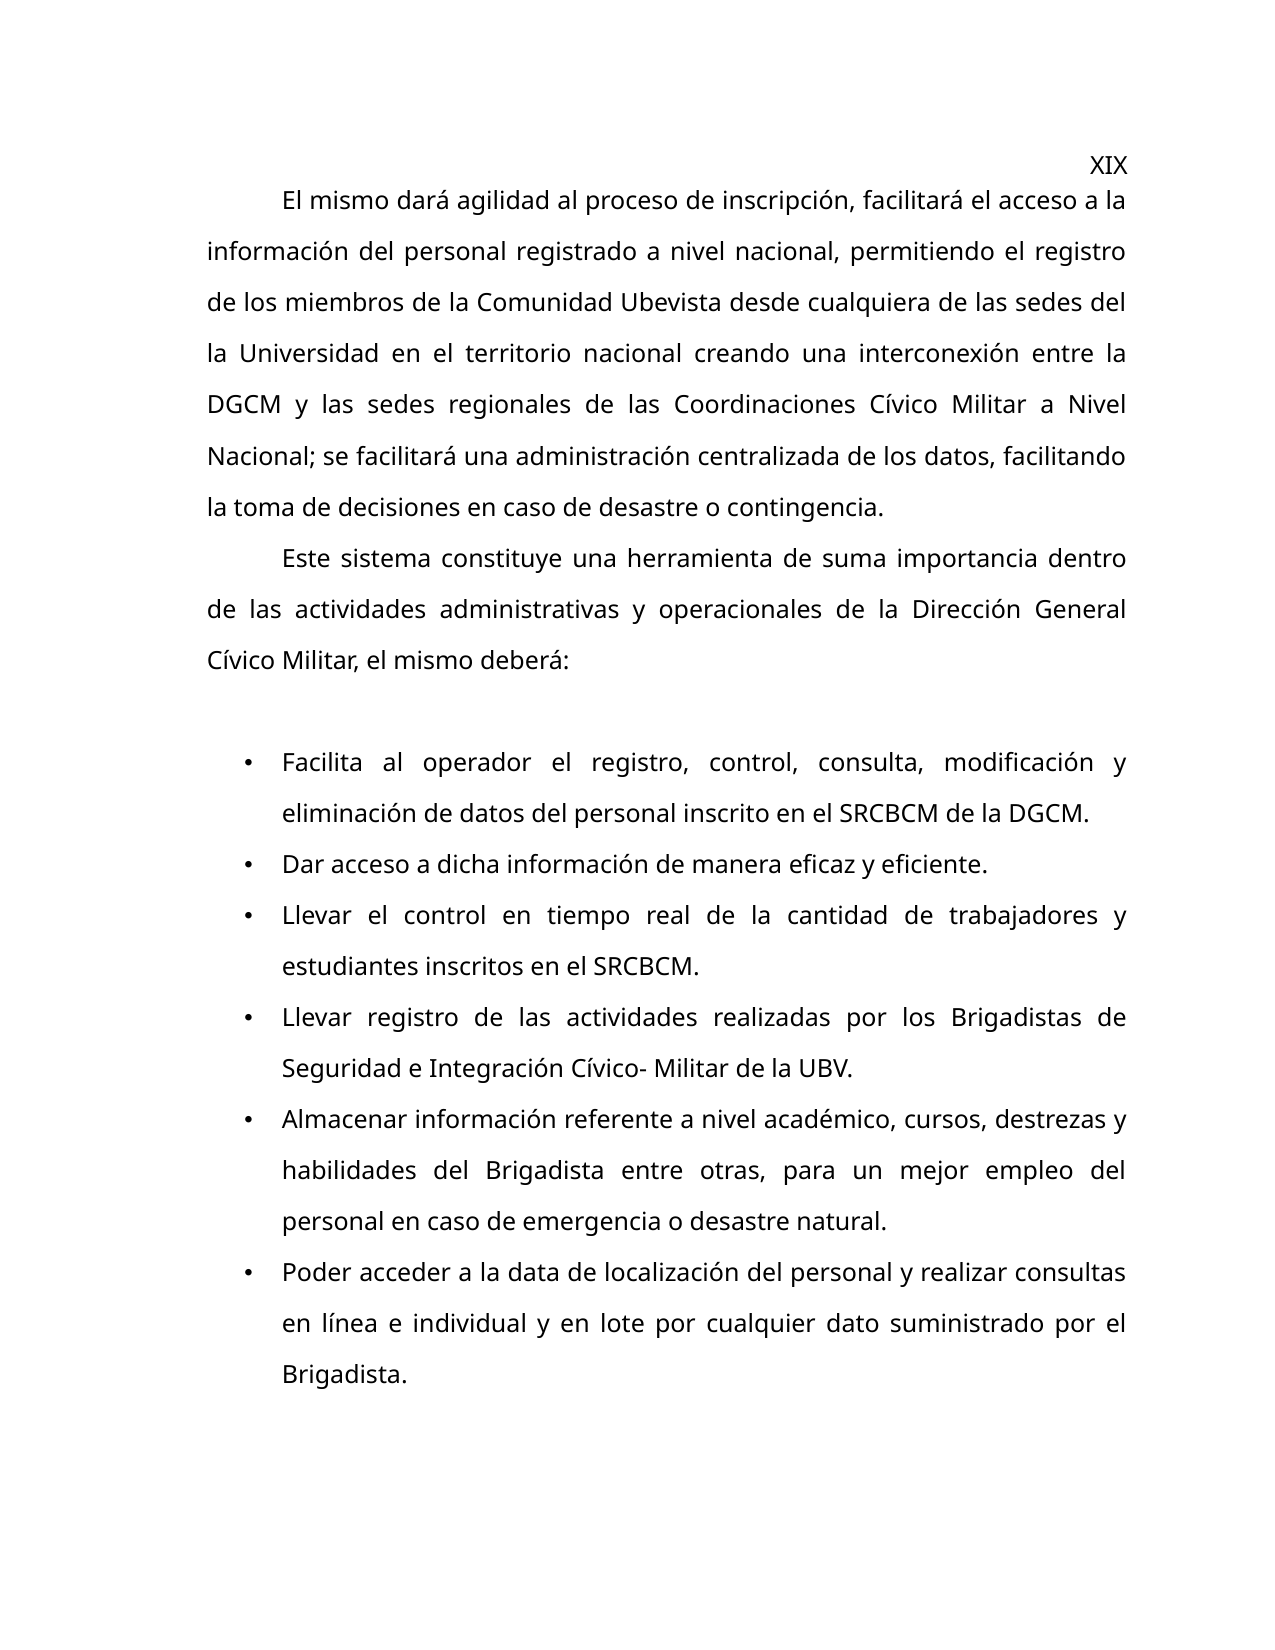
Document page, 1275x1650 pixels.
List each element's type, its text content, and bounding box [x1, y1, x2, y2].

list Facilita al operador el registro, control, consulta, modificación y eliminación de datos del personal inscrito en el SRCBCM de la DGCM. [244, 744, 1127, 829]
list Almacenar información referente a nivel académico, cursos, destrezas y habilidades del Brigadista entre otras, para un mejor empleo del personal en caso de emergencia o desastre natural. [244, 1102, 1127, 1238]
list Dar acceso a dicha información de manera eficaz y eficiente. [244, 847, 1127, 881]
text El mismo dará agilidad al proceso de inscripción, facilitará el acceso a la información del personal registrado a nivel nacional, permitiendo el registro de los miembros de la Comunidad Ubevista desde cualquiera de las sedes del la Universidad en el territorio nacional creando una interconexión entre la DGCM y las sedes regionales de las Coordinaciones Cívico Militar a Nivel Nacional; se facilitará una administración centralizada de los datos, facilitando la toma de decisiones en caso de desastre o contingencia. [207, 183, 1127, 523]
list Llevar el control en tiempo real de la cantidad de trabajadores y estudiantes inscritos en el SRCBCM. [244, 898, 1127, 983]
text Este sistema constituye una herramienta de suma importancia dentro de las actividades administrativas y operacionales de la Dirección General Cívico Militar, el mismo deberá: [207, 540, 1127, 676]
list Poder acceder a la data de localización del personal y realizar consultas en línea e individual y en lote por cualquier dato suministrado por el Brigadista. [244, 1255, 1127, 1391]
list Llevar registro de las actividades realizadas por los Brigadistas de Seguridad e Integración Cívico- Militar de la UBV. [244, 1000, 1127, 1085]
